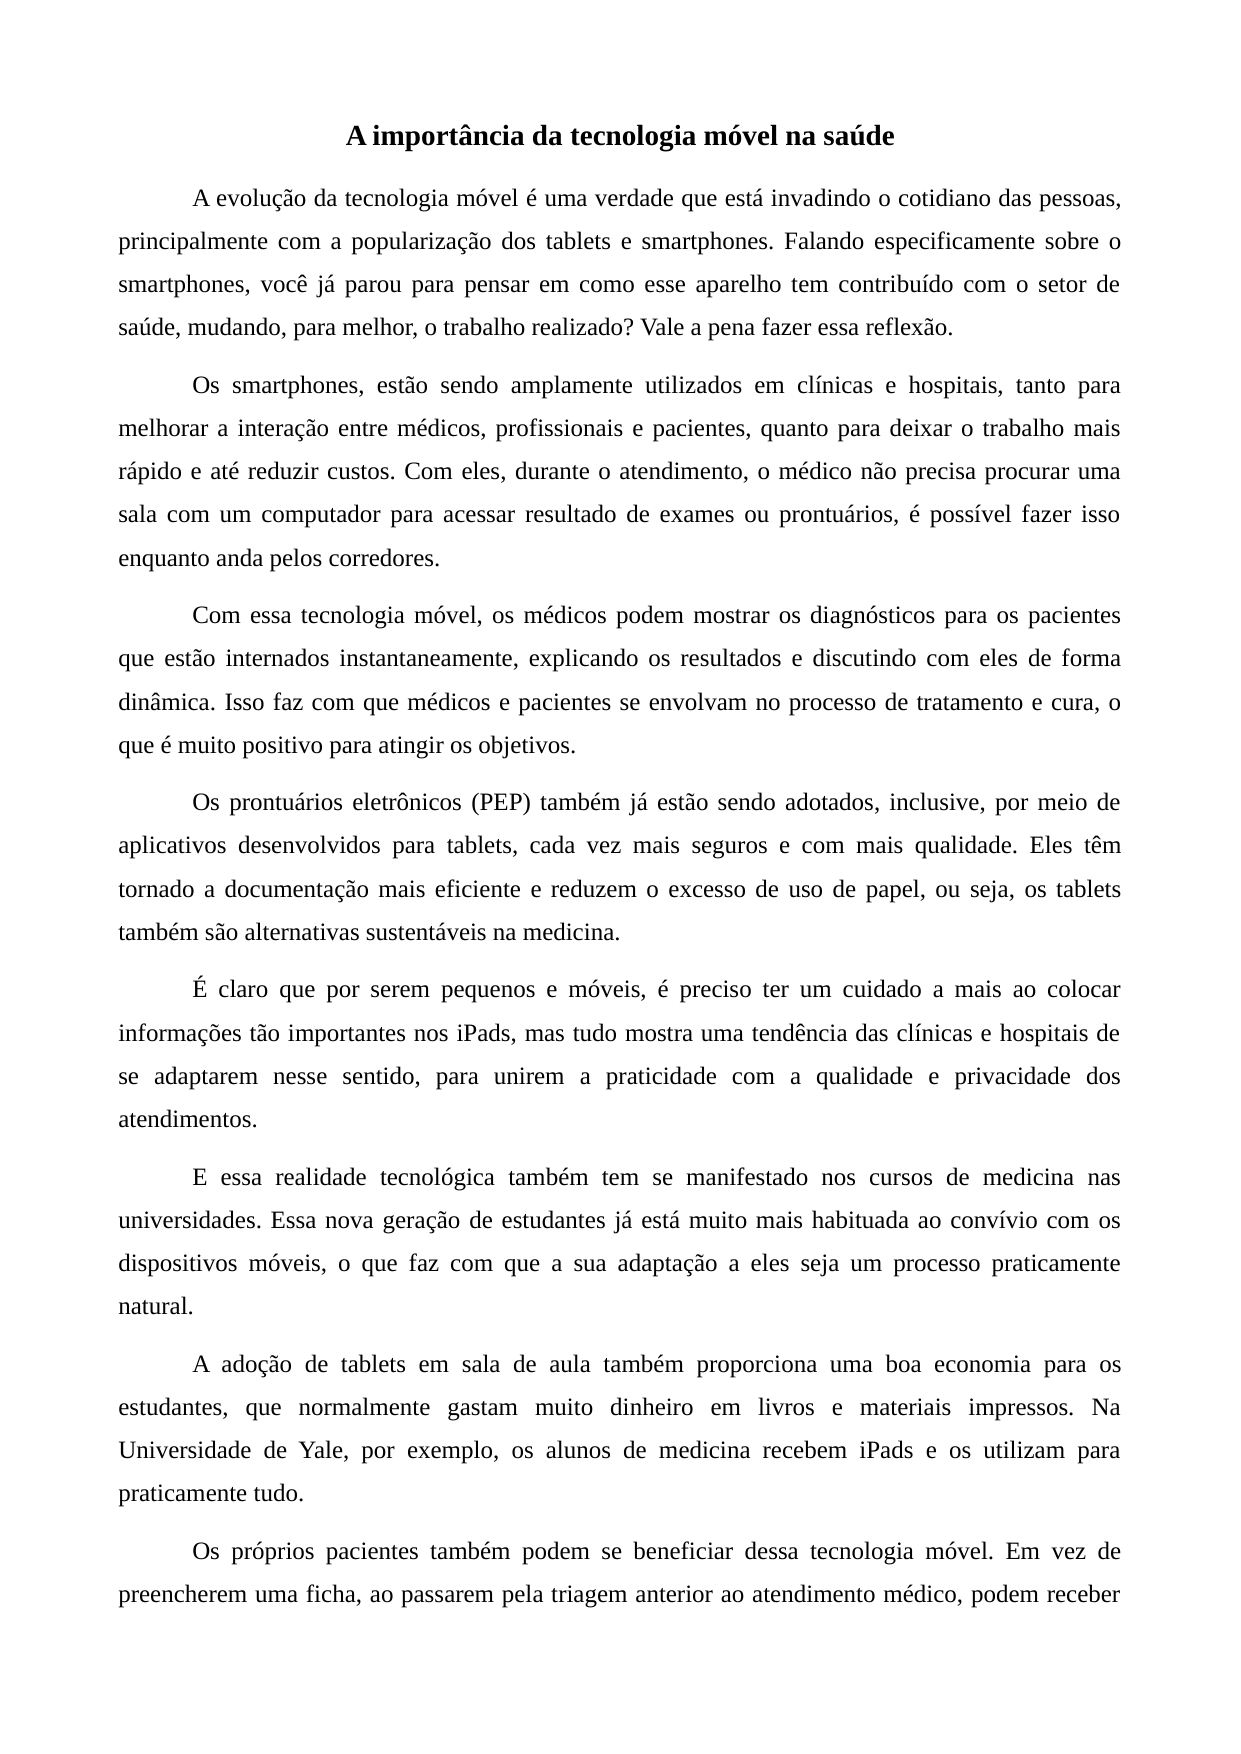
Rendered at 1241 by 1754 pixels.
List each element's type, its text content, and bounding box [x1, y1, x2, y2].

text A evolução da tecnologia móvel é uma verdade que está invadindo o cotidiano das pessoas, principalmente com a popularização dos tablets e smartphones. Falando especificamente sobre o smartphones, você já parou para pensar em como esse aparelho tem contribuído com o setor de saúde, mudando, para melhor, o trabalho realizado? Vale a pena fazer essa reflexão. [118, 183, 1122, 341]
text Os prontuários eletrônicos (PEP) também já estão sendo adotados, inclusive, por meio de aplicativos desenvolvidos para tablets, cada vez mais seguros e com mais qualidade. Eles têm tornado a documentação mais eficiente e reduzem o excesso de uso de papel, ou seja, os tablets também são alternativas sustentáveis na medicina. [118, 787, 1122, 946]
text Os smartphones, estão sendo amplamente utilizados em clínicas e hospitais, tanto para melhorar a interação entre médicos, profissionais e pacientes, quanto para deixar o trabalho mais rápido e até reduzir custos. Com eles, durante o atendimento, o médico não precisa procurar uma sala com um computador para acessar resultado de exames ou prontuários, é possível fazer isso enquanto anda pelos corredores. [118, 370, 1122, 571]
text É claro que por serem pequenos e móveis, é preciso ter um cuidado a mais ao colocar informações tão importantes nos iPads, mas tudo mostra uma tendência das clínicas e hospitais de se adaptarem nesse sentido, para unirem a praticidade com a qualidade e privacidade dos atendimentos. [118, 974, 1122, 1133]
text Com essa tecnologia móvel, os médicos podem mostrar os diagnósticos para os pacientes que estão internados instantaneamente, explicando os resultados e discutindo com eles de forma dinâmica. Isso faz com que médicos e pacientes se envolvam no processo de tratamento e cura, o que é muito positivo para atingir os objetivos. [118, 600, 1122, 758]
text A adoção de tablets em sala de aula também proporciona uma boa economia para os estudantes, que normalmente gastam muito dinheiro em livros e materiais impressos. Na Universidade de Yale, por exemplo, os alunos de medicina recebem iPads e os utilizam para praticamente tudo. [118, 1349, 1122, 1507]
text E essa realidade tecnológica também tem se manifestado nos cursos de medicina nas universidades. Essa nova geração de estudantes já está muito mais habituada ao convívio com os dispositivos móveis, o que faz com que a sua adaptação a eles seja um processo praticamente natural. [118, 1162, 1122, 1320]
text A importância da tecnologia móvel na saúde [118, 118, 1122, 152]
text Os próprios pacientes também podem se beneficiar dessa tecnologia móvel. Em vez de preencherem uma ficha, ao passarem pela triagem anterior ao atendimento médico, podem receber [118, 1536, 1122, 1608]
